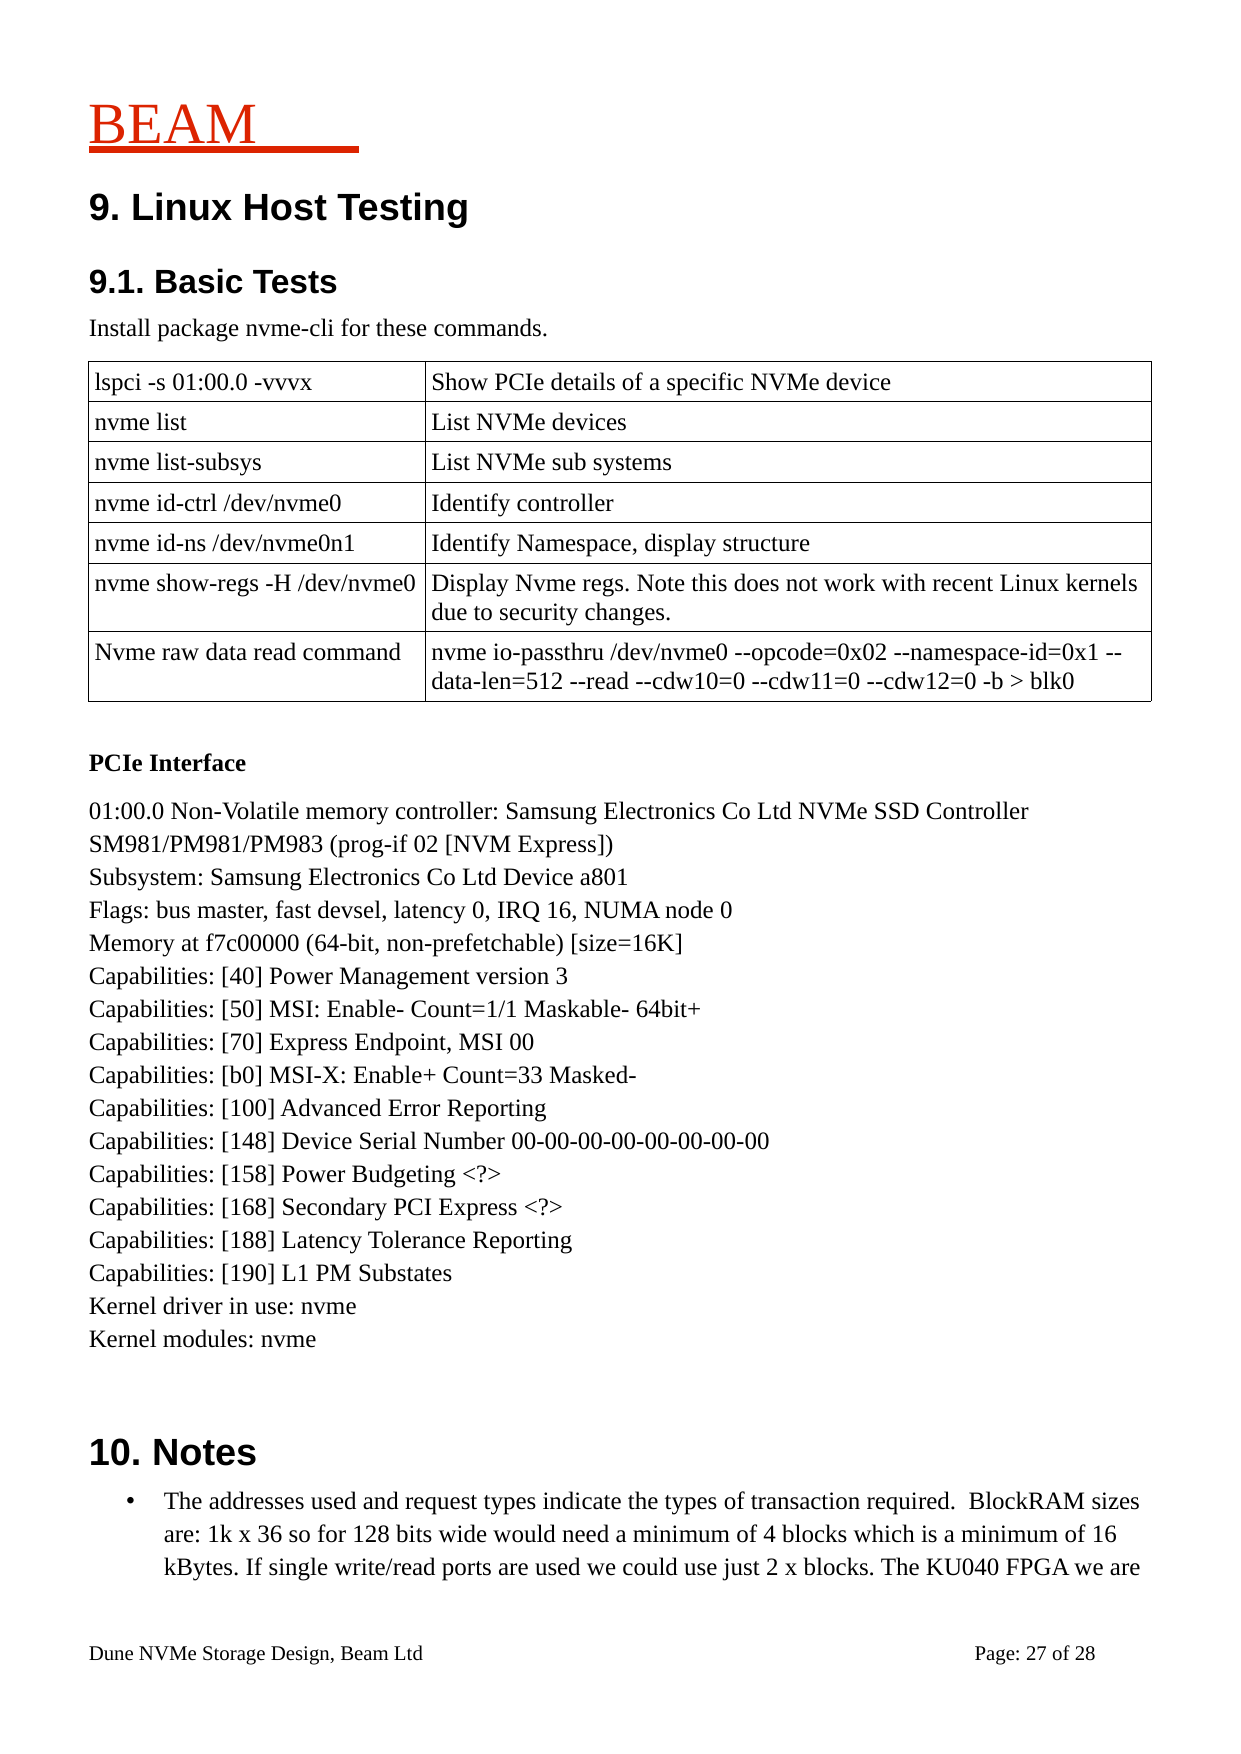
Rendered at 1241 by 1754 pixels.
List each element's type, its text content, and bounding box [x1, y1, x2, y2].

table_cell nvme id-ctrl /dev/nvme0 [89, 483, 425, 522]
list The addresses used and request types indicate the types of transaction required. BlockRAM sizes are: 1k x 36 so for 128 bits wide would need a minimum of 4 blocks which is a minimum of 16 kBytes. If single write/read ports are used we could use just 2 x blocks. The KU040 FPGA we are [126, 1486, 1152, 1581]
text 01:00.0 Non-Volatile memory controller: Samsung Electronics Co Ltd NVMe SSD Controller SM981/PM981/PM983 (prog-if 02 [NVM Express]) Subsystem: Samsung Electronics Co Ltd Device a801 Flags: bus master, fast devsel, latency 0, IRQ 16, NUMA node 0 Memory at f7c00000 (64-bit, non-prefetchable) [size=16K] Capabilities: [40] Power Management version 3 Capabilities: [50] MSI: Enable- Count=1/1 Maskable- 64bit+ Capabilities: [70] Express Endpoint, MSI 00 Capabilities: [b0] MSI-X: Enable+ Count=33 Masked- Capabilities: [100] Advanced Error Reporting Capabilities: [148] Device Serial Number 00-00-00-00-00-00-00-00 Capabilities: [158] Power Budgeting <?> Capabilities: [168] Secondary PCI Express <?> Capabilities: [188] Latency Tolerance Reporting Capabilities: [190] L1 PM Substates Kernel driver in use: nvme Kernel modules: nvme [88, 796, 1152, 1386]
text Install package nvme-cli for these commands. [88, 313, 1152, 342]
table_cell nvme list [89, 402, 425, 441]
subtitle Linux Host Testing [88, 185, 1152, 229]
table_header Show PCIe details of a specific NVMe device [426, 362, 1151, 401]
table_cell nvme show-regs -H /dev/nvme0 [89, 564, 425, 631]
table_cell nvme io-passthru /dev/nvme0 --opcode=0x02 --namespace-id=0x1 --data-len=512 --read --cdw10=0 --cdw11=0 --cdw12=0 -b > blk0 [426, 632, 1151, 701]
table_cell nvme list-subsys [89, 442, 425, 482]
table_cell List NVMe sub systems [426, 442, 1151, 482]
subtitle Basic Tests [88, 262, 1152, 301]
table_cell Identify Namespace, display structure [426, 523, 1151, 562]
subtitle Notes [88, 1430, 1152, 1473]
table_cell Identify controller [426, 483, 1151, 522]
text PCIe Interface [88, 748, 1152, 777]
table_cell Display Nvme regs. Note this does not work with recent Linux kernels due to security changes. [426, 564, 1151, 631]
table_cell List NVMe devices [426, 402, 1151, 441]
table_header lspci -s 01:00.0 -vvvx [89, 362, 425, 401]
table_cell nvme id-ns /dev/nvme0n1 [89, 523, 425, 562]
table_cell Nvme raw data read command [89, 632, 425, 701]
